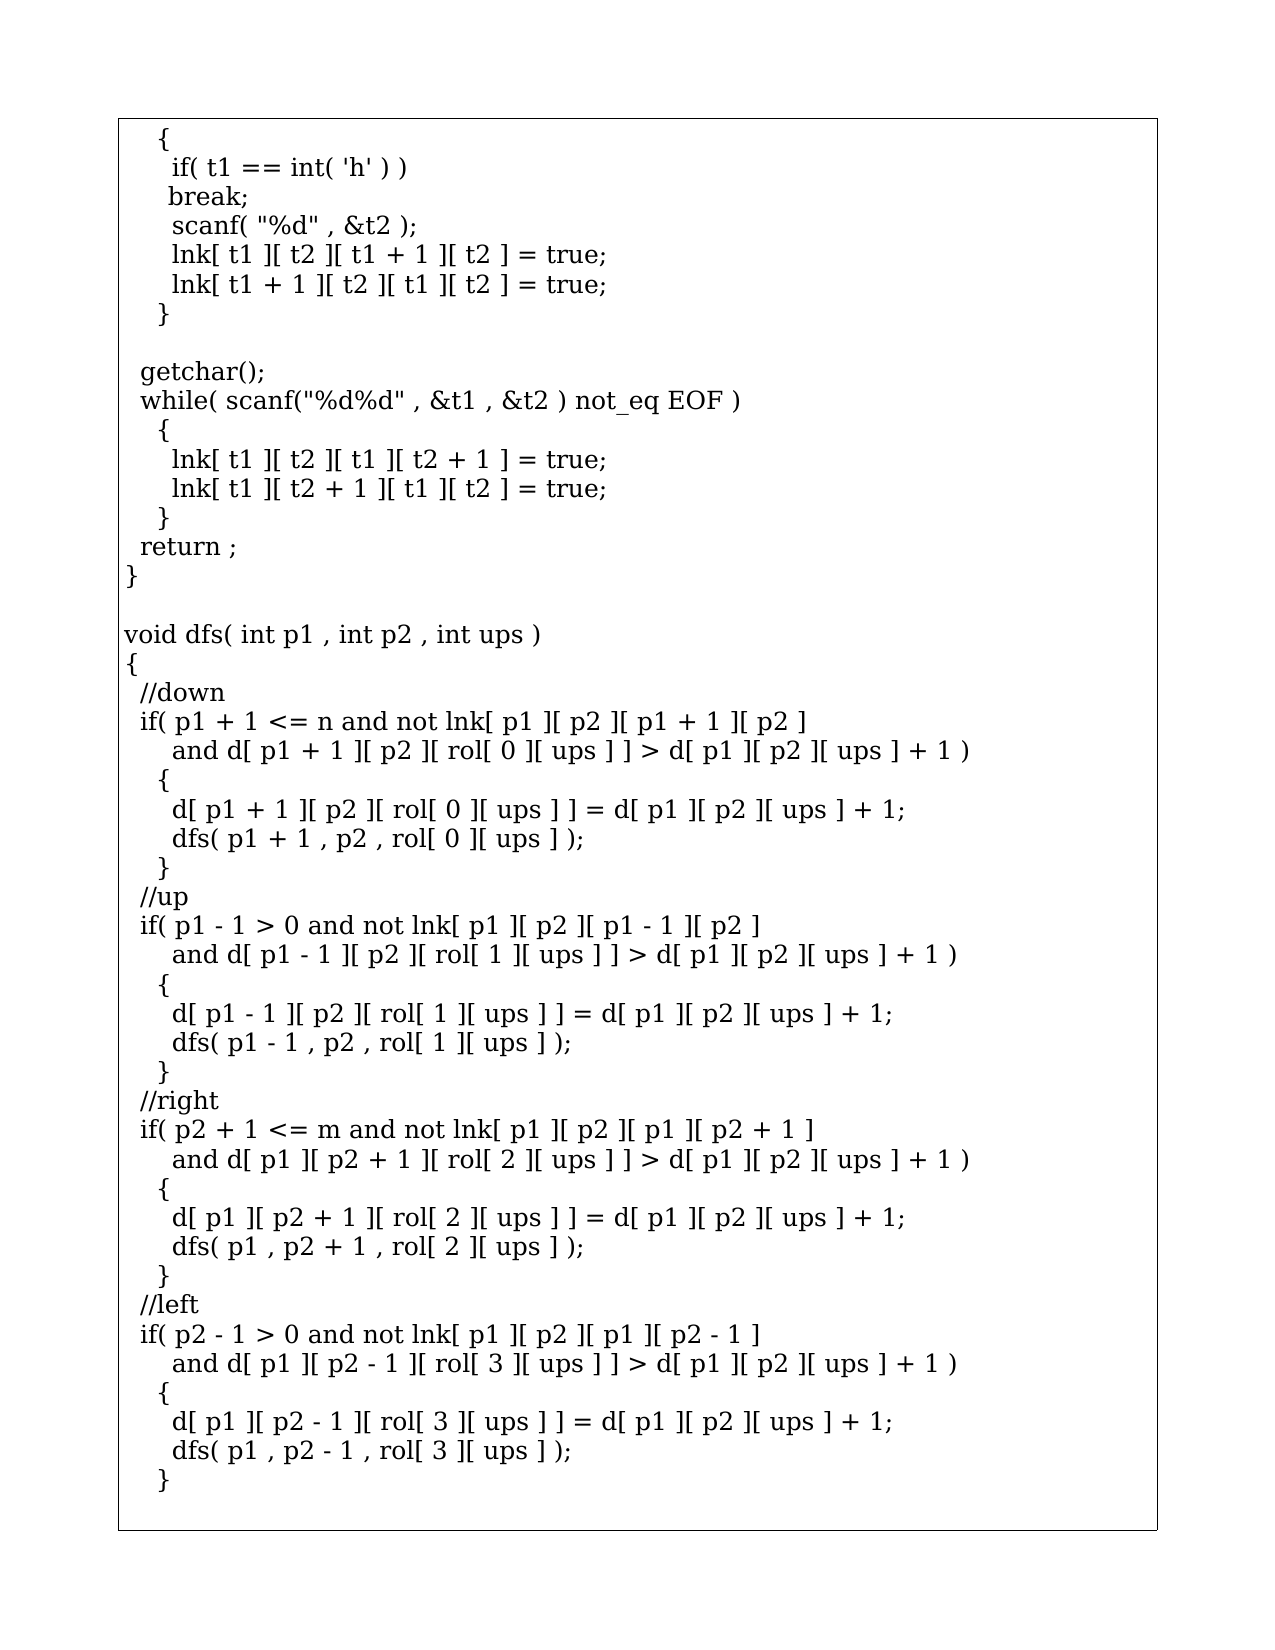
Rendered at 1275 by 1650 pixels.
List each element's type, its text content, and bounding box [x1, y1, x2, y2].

table_header { if( t1 == int( 'h' ) ) break; scanf( "%d" , &t2 ); lnk[ t1 ][ t2 ][ t1 + 1 ][ t2 ] = true; lnk[ t1 + 1 ][ t2 ][ t1 ][ t2 ] = true; } getchar(); while( scanf("%d%d" , &t1 , &t2 ) not_eq EOF ) { lnk[ t1 ][ t2 ][ t1 ][ t2 + 1 ] = true; lnk[ t1 ][ t2 + 1 ][ t1 ][ t2 ] = true; } return ; } void dfs( int p1 , int p2 , int ups ) { //down if( p1 + 1 <= n and not lnk[ p1 ][ p2 ][ p1 + 1 ][ p2 ] and d[ p1 + 1 ][ p2 ][ rol[ 0 ][ ups ] ] > d[ p1 ][ p2 ][ ups ] + 1 ) { d[ p1 + 1 ][ p2 ][ rol[ 0 ][ ups ] ] = d[ p1 ][ p2 ][ ups ] + 1; dfs( p1 + 1 , p2 , rol[ 0 ][ ups ] ); } //up if( p1 - 1 > 0 and not lnk[ p1 ][ p2 ][ p1 - 1 ][ p2 ] and d[ p1 - 1 ][ p2 ][ rol[ 1 ][ ups ] ] > d[ p1 ][ p2 ][ ups ] + 1 ) { d[ p1 - 1 ][ p2 ][ rol[ 1 ][ ups ] ] = d[ p1 ][ p2 ][ ups ] + 1; dfs( p1 - 1 , p2 , rol[ 1 ][ ups ] ); } //right if( p2 + 1 <= m and not lnk[ p1 ][ p2 ][ p1 ][ p2 + 1 ] and d[ p1 ][ p2 + 1 ][ rol[ 2 ][ ups ] ] > d[ p1 ][ p2 ][ ups ] + 1 ) { d[ p1 ][ p2 + 1 ][ rol[ 2 ][ ups ] ] = d[ p1 ][ p2 ][ ups ] + 1; dfs( p1 , p2 + 1 , rol[ 2 ][ ups ] ); } //left if( p2 - 1 > 0 and not lnk[ p1 ][ p2 ][ p1 ][ p2 - 1 ] and d[ p1 ][ p2 - 1 ][ rol[ 3 ][ ups ] ] > d[ p1 ][ p2 ][ ups ] + 1 ) { d[ p1 ][ p2 - 1 ][ rol[ 3 ][ ups ] ] = d[ p1 ][ p2 ][ ups ] + 1; dfs( p1 , p2 - 1 , rol[ 3 ][ ups ] ); } [119, 119, 1157, 1530]
